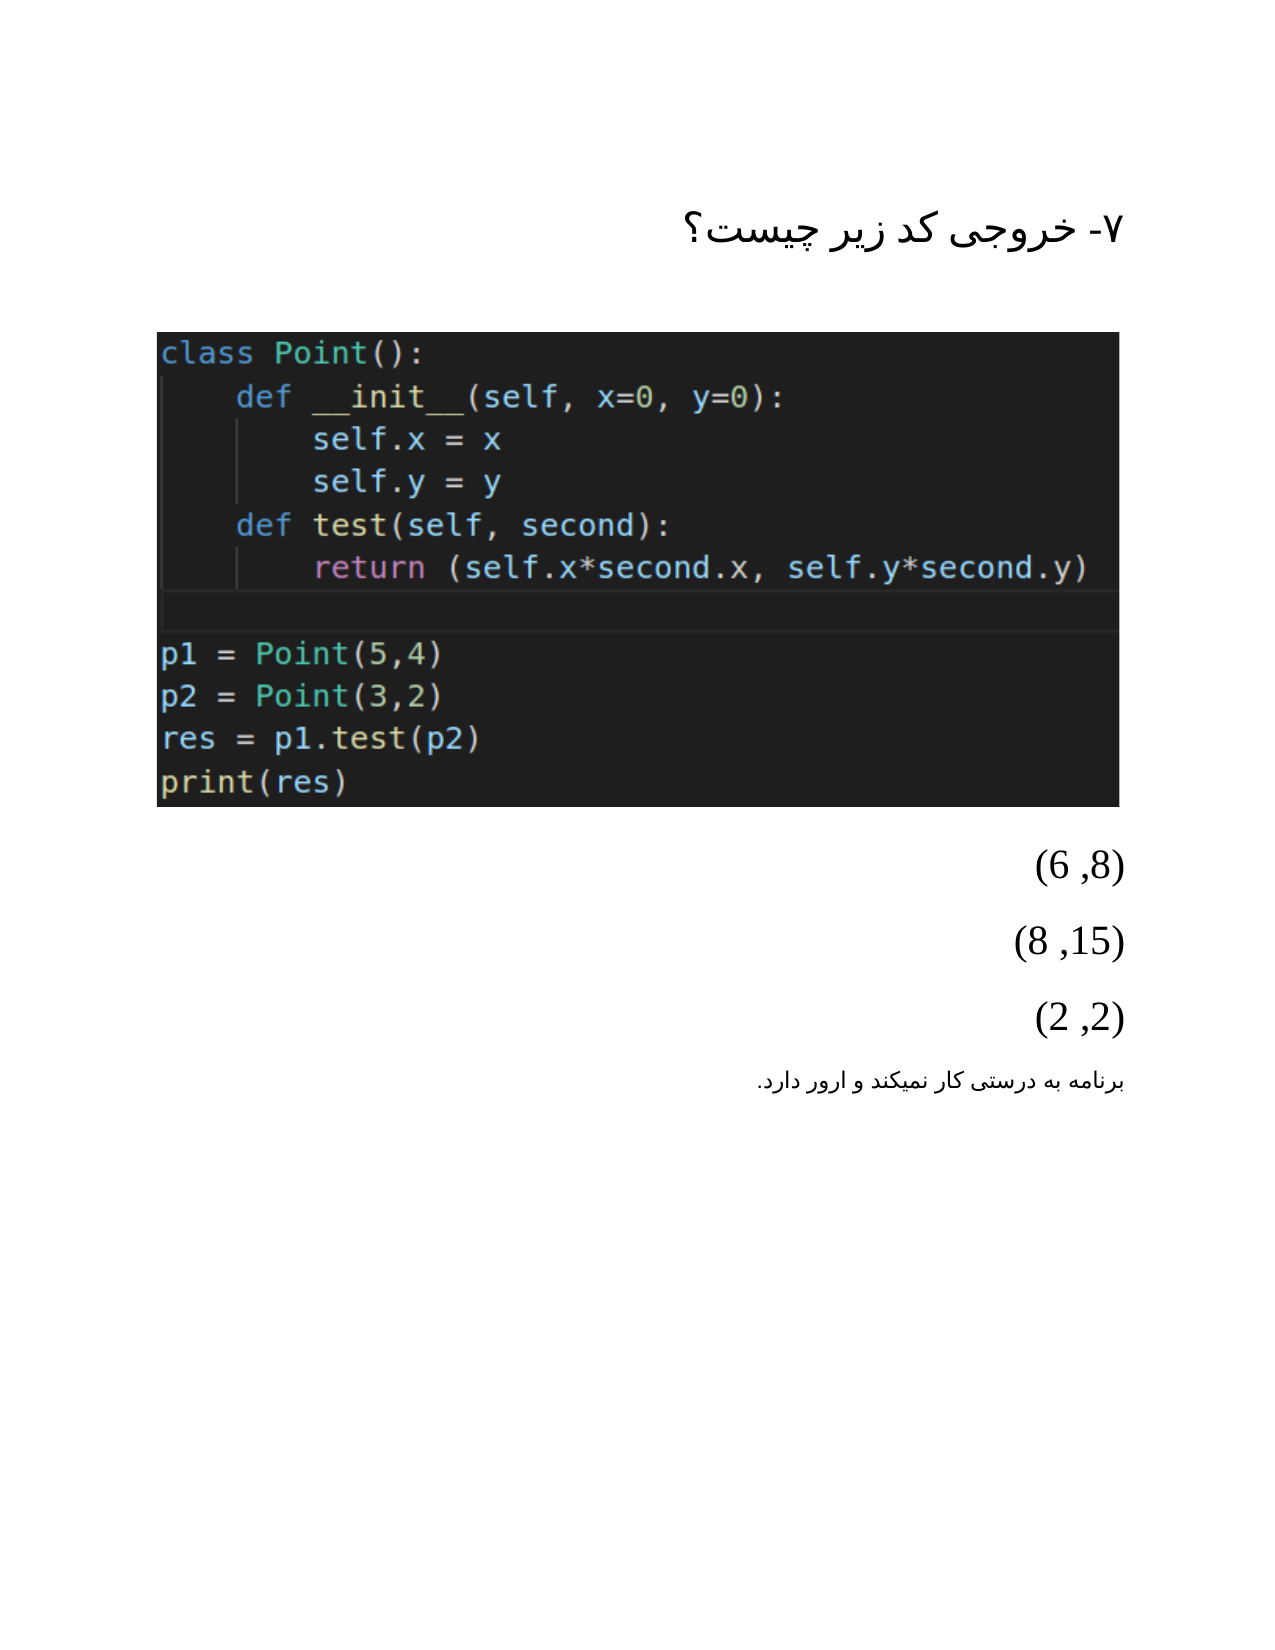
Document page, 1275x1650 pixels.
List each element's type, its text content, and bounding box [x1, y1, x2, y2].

text ۷- خروجی کد زیر چیست؟ [150, 203, 1125, 251]
text برنامه به درستی کار نمیکند و ارور دارد. [150, 1067, 1125, 1093]
text (15, 8) [150, 915, 1125, 963]
text (2, 2) [150, 991, 1125, 1039]
text (8, 6) [150, 332, 1125, 887]
picture [156, 332, 1120, 807]
